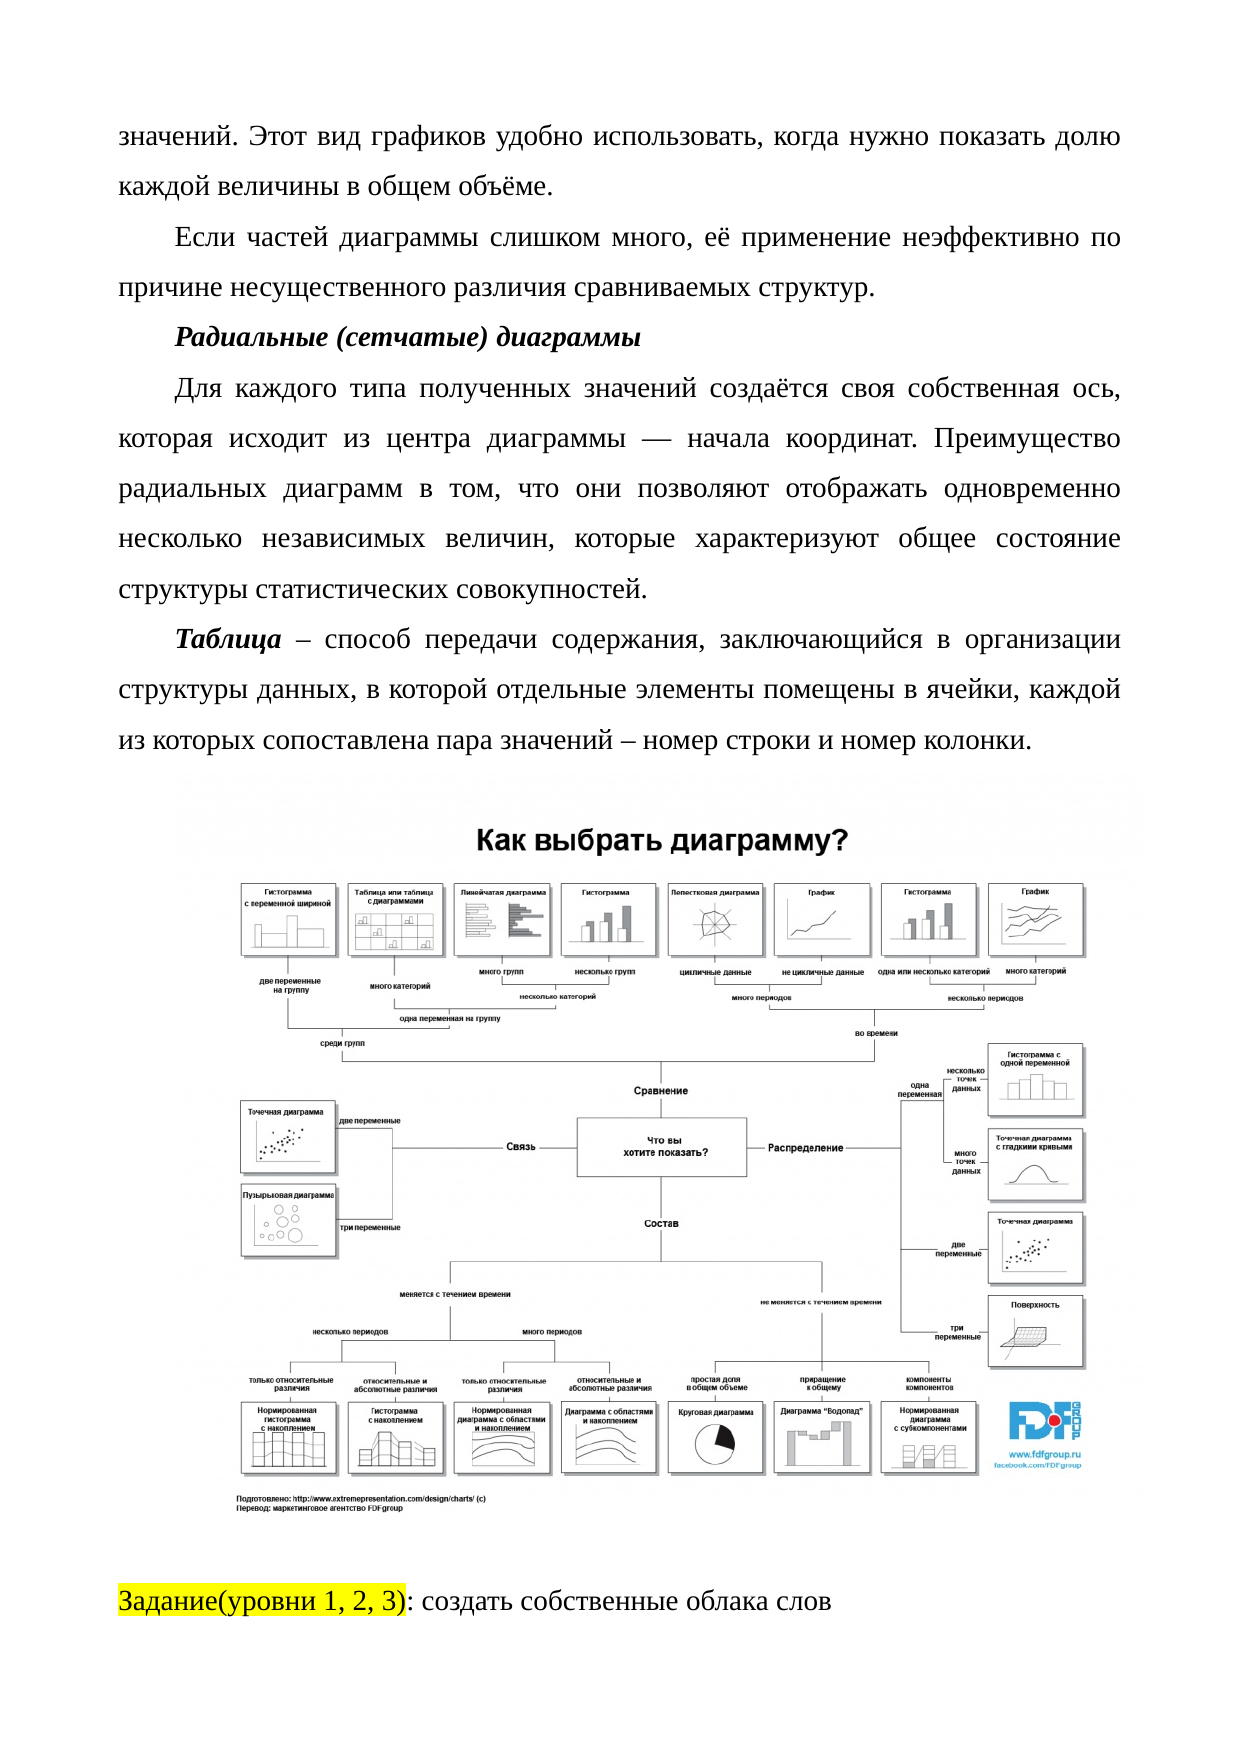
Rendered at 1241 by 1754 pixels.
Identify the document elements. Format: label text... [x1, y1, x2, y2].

picture [174, 772, 1149, 1526]
text Радиальные (сетчатые) диаграммы [118, 319, 1122, 353]
text Таблица – способ передачи содержания, заключающийся в организации структуры данных, в которой отдельные элементы помещены в ячейки, каждой из которых сопоставлена пара значений – номер строки и номер колонки. [118, 621, 1122, 755]
text Задание(уровни 1, 2, 3): создать собственные облака слов [118, 1583, 1122, 1616]
text Для каждого типа полученных значений создаётся своя собственная ось, которая исходит из центра диаграммы — начала координат. Преимущество радиальных диаграмм в том, что они позволяют отображать одновременно несколько независимых величин, которые характеризуют общее состояние структуры статистических совокупностей. [118, 370, 1122, 604]
text значений. Этот вид графиков удобно использовать, когда нужно показать долю каждой величины в общем объёме. [118, 118, 1122, 202]
text Если частей диаграммы слишком много, её применение неэффективно по причине несущественного различия сравниваемых структур. [118, 219, 1122, 303]
